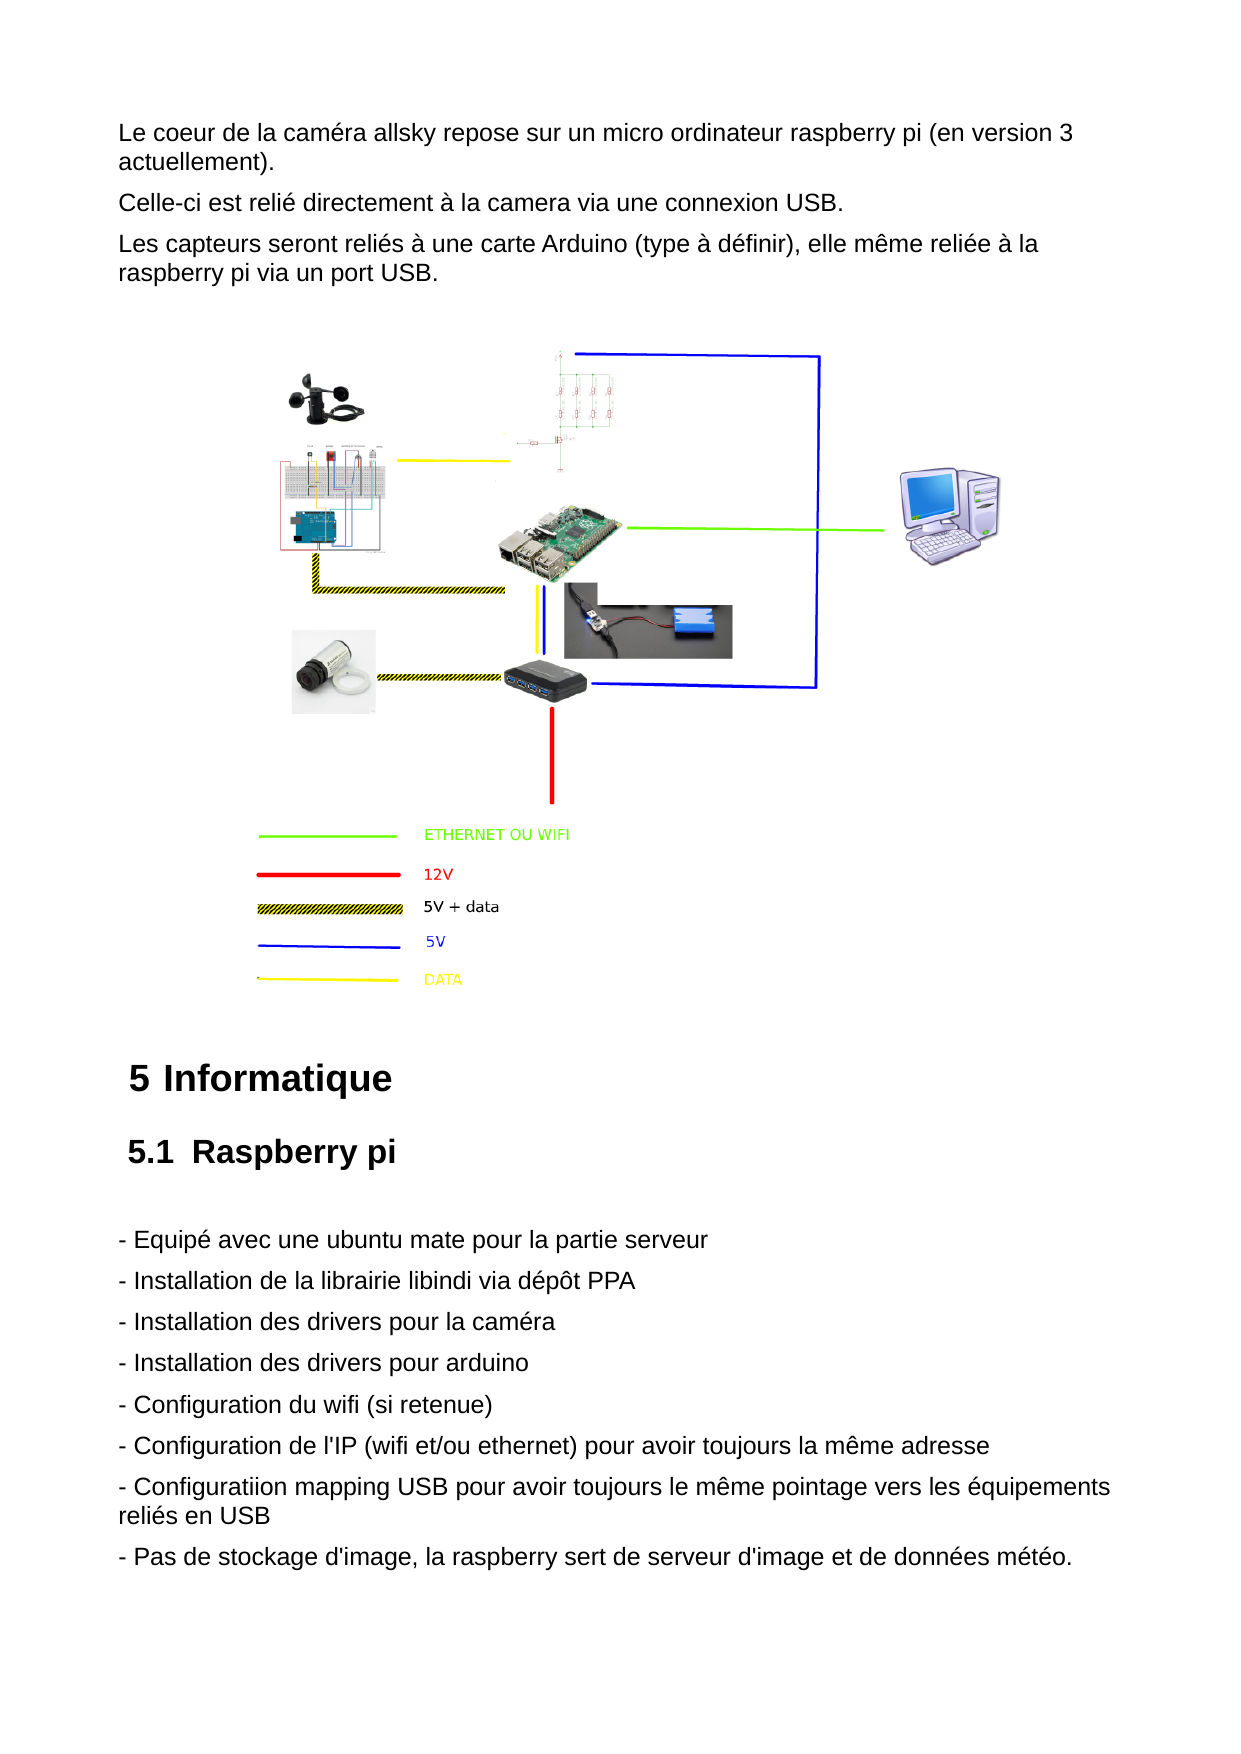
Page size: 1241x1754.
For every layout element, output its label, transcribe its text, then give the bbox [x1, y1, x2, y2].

picture [233, 340, 1007, 989]
text - Installation des drivers pour la caméra [118, 1307, 1122, 1336]
text - Configuratiion mapping USB pour avoir toujours le même pointage vers les équipements reliés en USB [118, 1472, 1122, 1530]
text Le coeur de la caméra allsky repose sur un micro ordinateur raspberry pi (en version 3 actuellement). [118, 118, 1122, 176]
subtitle Raspberry pi [118, 1132, 1122, 1171]
text - Configuration de l'IP (wifi et/ou ethernet) pour avoir toujours la même adresse [118, 1431, 1122, 1460]
text - Equipé avec une ubuntu mate pour la partie serveur [118, 1225, 1122, 1253]
text Les capteurs seront reliés à une carte Arduino (type à définir), elle même reliée à la raspberry pi via un port USB. [118, 229, 1122, 287]
text Celle-ci est relié directement à la camera via une connexion USB. [118, 188, 1122, 217]
text - Installation de la librairie libindi via dépôt PPA [118, 1266, 1122, 1295]
subtitle Informatique [118, 1055, 1122, 1099]
text - Configuration du wifi (si retenue) [118, 1390, 1122, 1418]
text - Pas de stockage d'image, la raspberry sert de serveur d'image et de données météo. [118, 1542, 1122, 1571]
text - Installation des drivers pour arduino [118, 1348, 1122, 1377]
